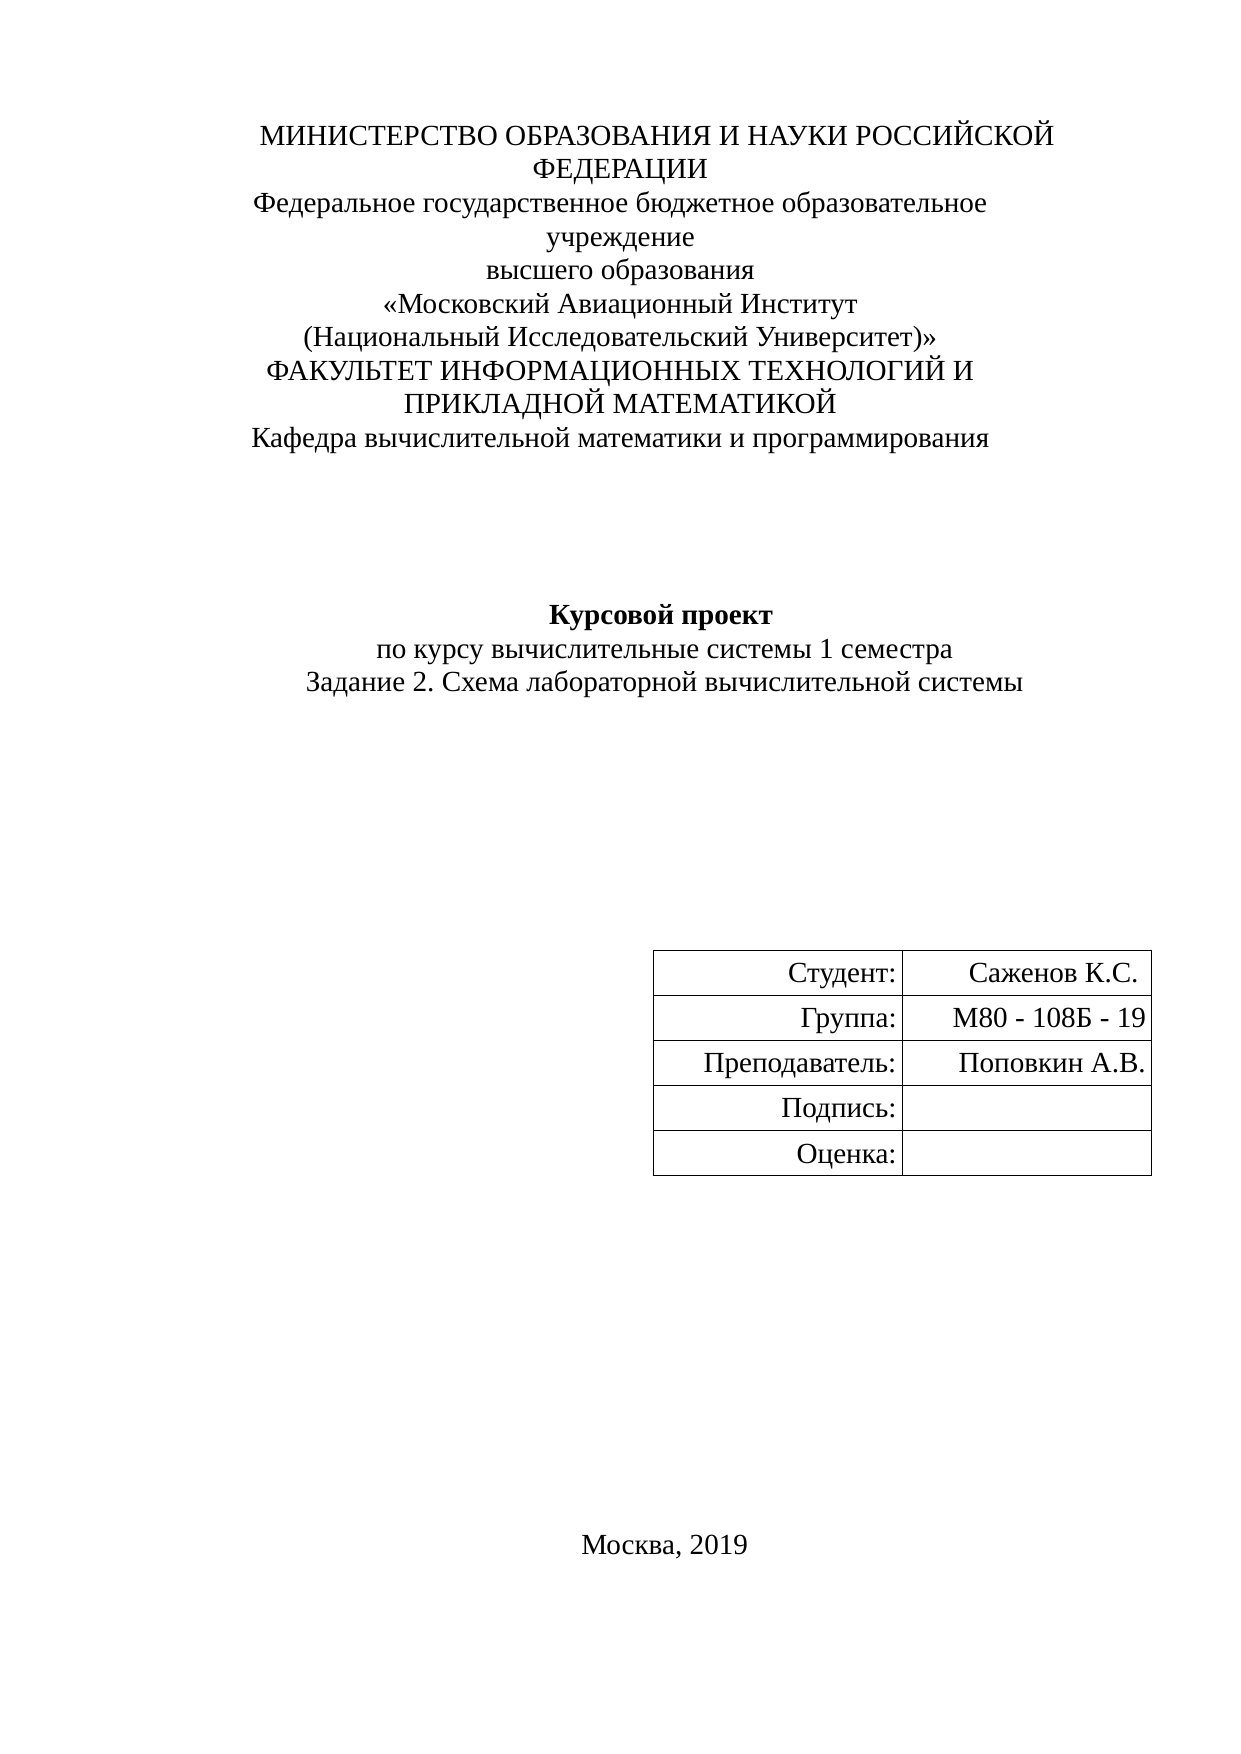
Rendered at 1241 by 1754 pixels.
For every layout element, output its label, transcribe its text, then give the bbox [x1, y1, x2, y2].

text ФАКУЛЬТЕТ ИНФОРМАЦИОННЫХ ТЕХНОЛОГИЙ И ПРИКЛАДНОЙ МАТЕМАТИКОЙ [177, 353, 1063, 420]
table_cell Группа: [654, 996, 902, 1040]
table_cell М80 - 108Б - 19 [903, 996, 1151, 1040]
table_cell Подпись: [654, 1086, 902, 1130]
text Москва, 2019 [177, 1527, 1152, 1561]
text по курсу вычислительные системы 1 семестра [177, 631, 1152, 664]
text «Московский Авиационный Институт [177, 286, 1063, 319]
table_header Студент: [654, 951, 902, 994]
text МИНИСТЕРСТВО ОБРАЗОВАНИЯ И НАУКИ РОССИЙСКОЙ ФЕДЕРАЦИИ [177, 118, 1063, 185]
table_header Саженов К.С. [903, 951, 1151, 994]
text высшего образования [177, 252, 1063, 286]
text Курсовой проект [177, 597, 1152, 631]
text (Национальный Исследовательский Университет)» [177, 319, 1063, 353]
table_cell Поповкин А.В. [903, 1041, 1151, 1085]
table_cell [903, 1131, 1151, 1175]
text Кафедра вычислительной математики и программирования [177, 420, 1063, 453]
table_cell Оценка: [654, 1131, 902, 1175]
table_cell [903, 1086, 1151, 1130]
text Федеральное государственное бюджетное образовательное учреждение [177, 185, 1063, 252]
table_cell Преподаватель: [654, 1041, 902, 1085]
text Задание 2. Схема лабораторной вычислительной системы [177, 664, 1152, 698]
